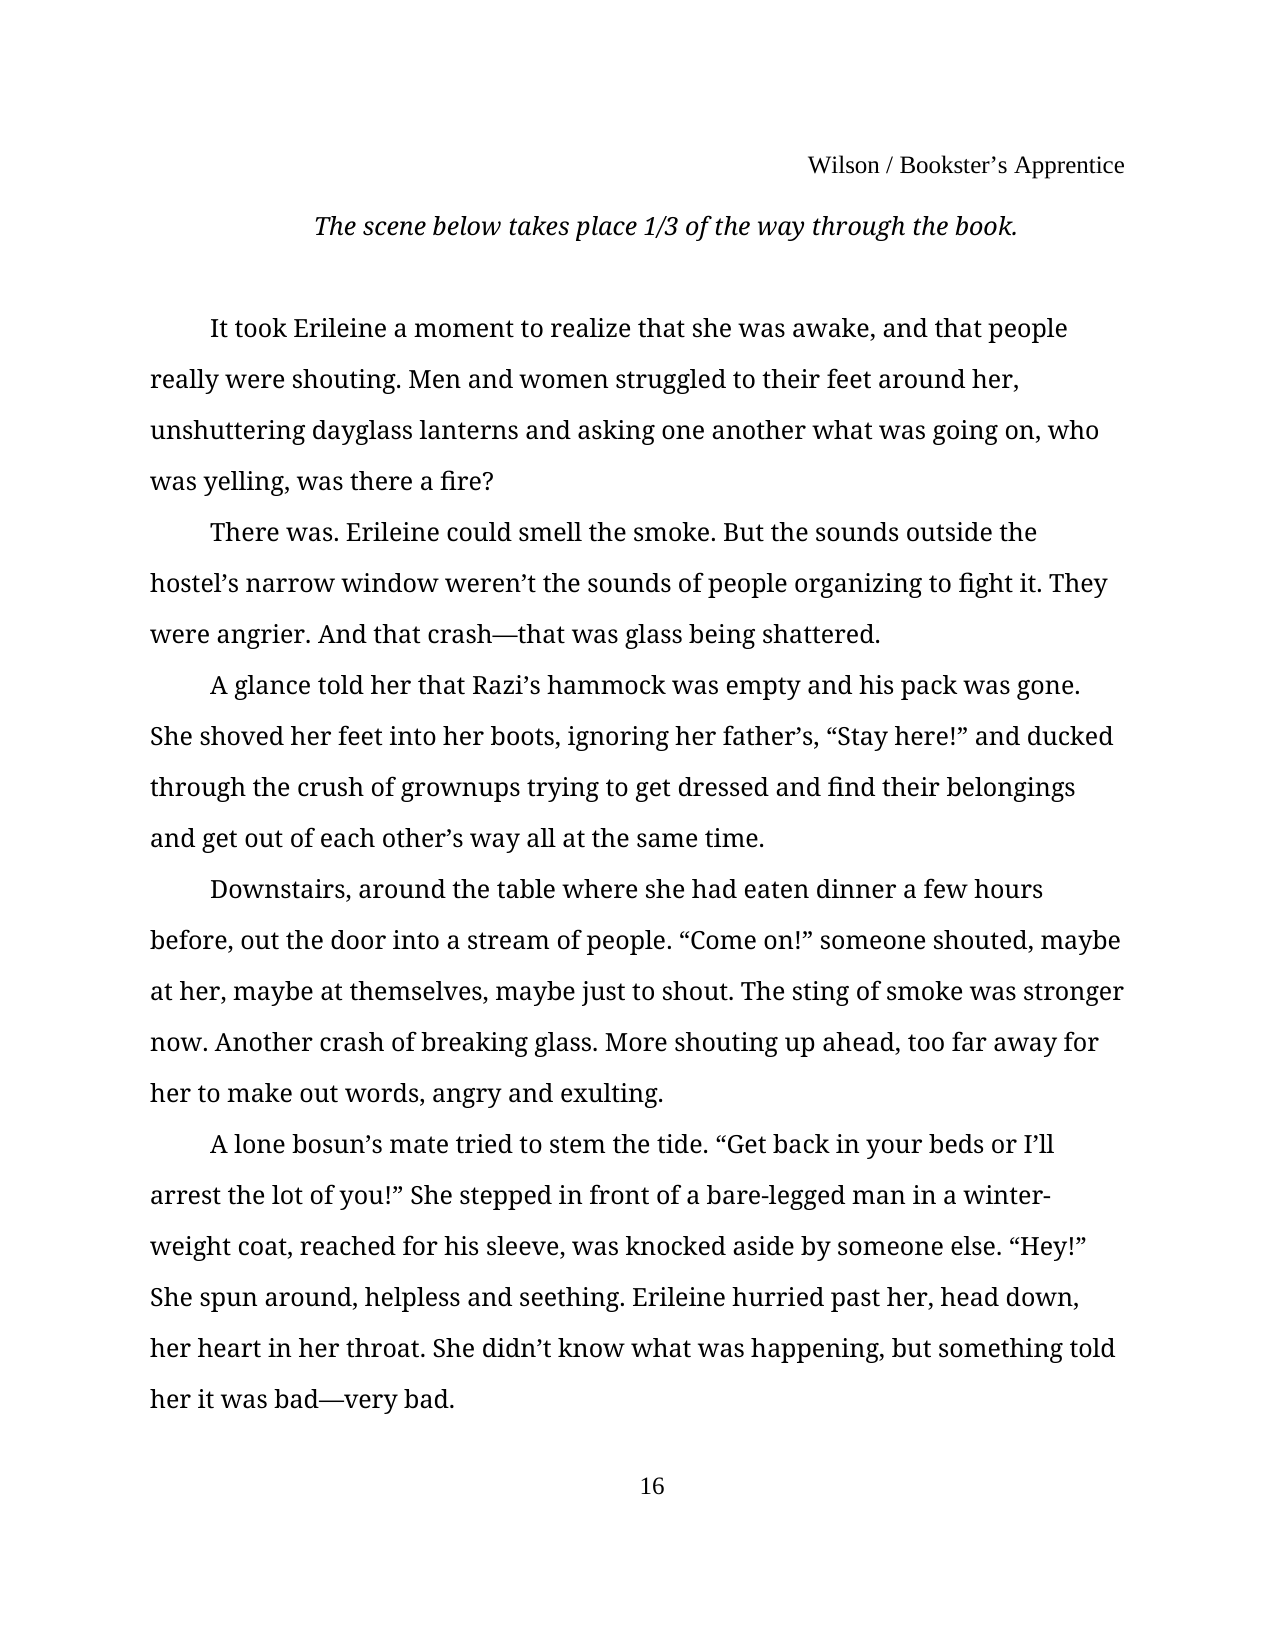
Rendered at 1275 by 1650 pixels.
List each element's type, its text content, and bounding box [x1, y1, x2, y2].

text A lone bosun’s mate tried to stem the tide. “Get back in your beds or I’ll arrest the lot of you!” She stepped in front of a bare-legged man in a winter-weight coat, reached for his sleeve, was knocked aside by someone else. “Hey!” She spun around, helpless and seething. Erileine hurried past her, head down, her heart in her throat. She didn’t know what was happening, but something told her it was bad—very bad. [150, 1127, 1125, 1416]
text It took Erileine a moment to realize that she was awake, and that people really were shouting. Men and women struggled to their feet around her, unshuttering dayglass lanterns and asking one another what was going on, who was yelling, was there a fire? [150, 310, 1125, 497]
text The scene below takes place 1/3 of the way through the book. [150, 208, 1125, 242]
text There was. Erileine could smell the smoke. But the sounds outside the hostel’s narrow window weren’t the sounds of people organizing to fight it. They were angrier. And that crash—that was glass being shattered. [150, 514, 1125, 651]
text A glance told her that Razi’s hammock was empty and his pack was gone. She shoved her feet into her boots, ignoring her father’s, “Stay here!” and ducked through the crush of grownups trying to get dressed and find their belongings and get out of each other’s way all at the same time. [150, 668, 1125, 855]
text Downstairs, around the table where she had eaten dinner a few hours before, out the door into a stream of people. “Come on!” someone shouted, maybe at her, maybe at themselves, maybe just to shout. The sting of smoke was stronger now. Another crash of breaking glass. More shouting up ahead, too far away for her to make out words, angry and exulting. [150, 872, 1125, 1110]
